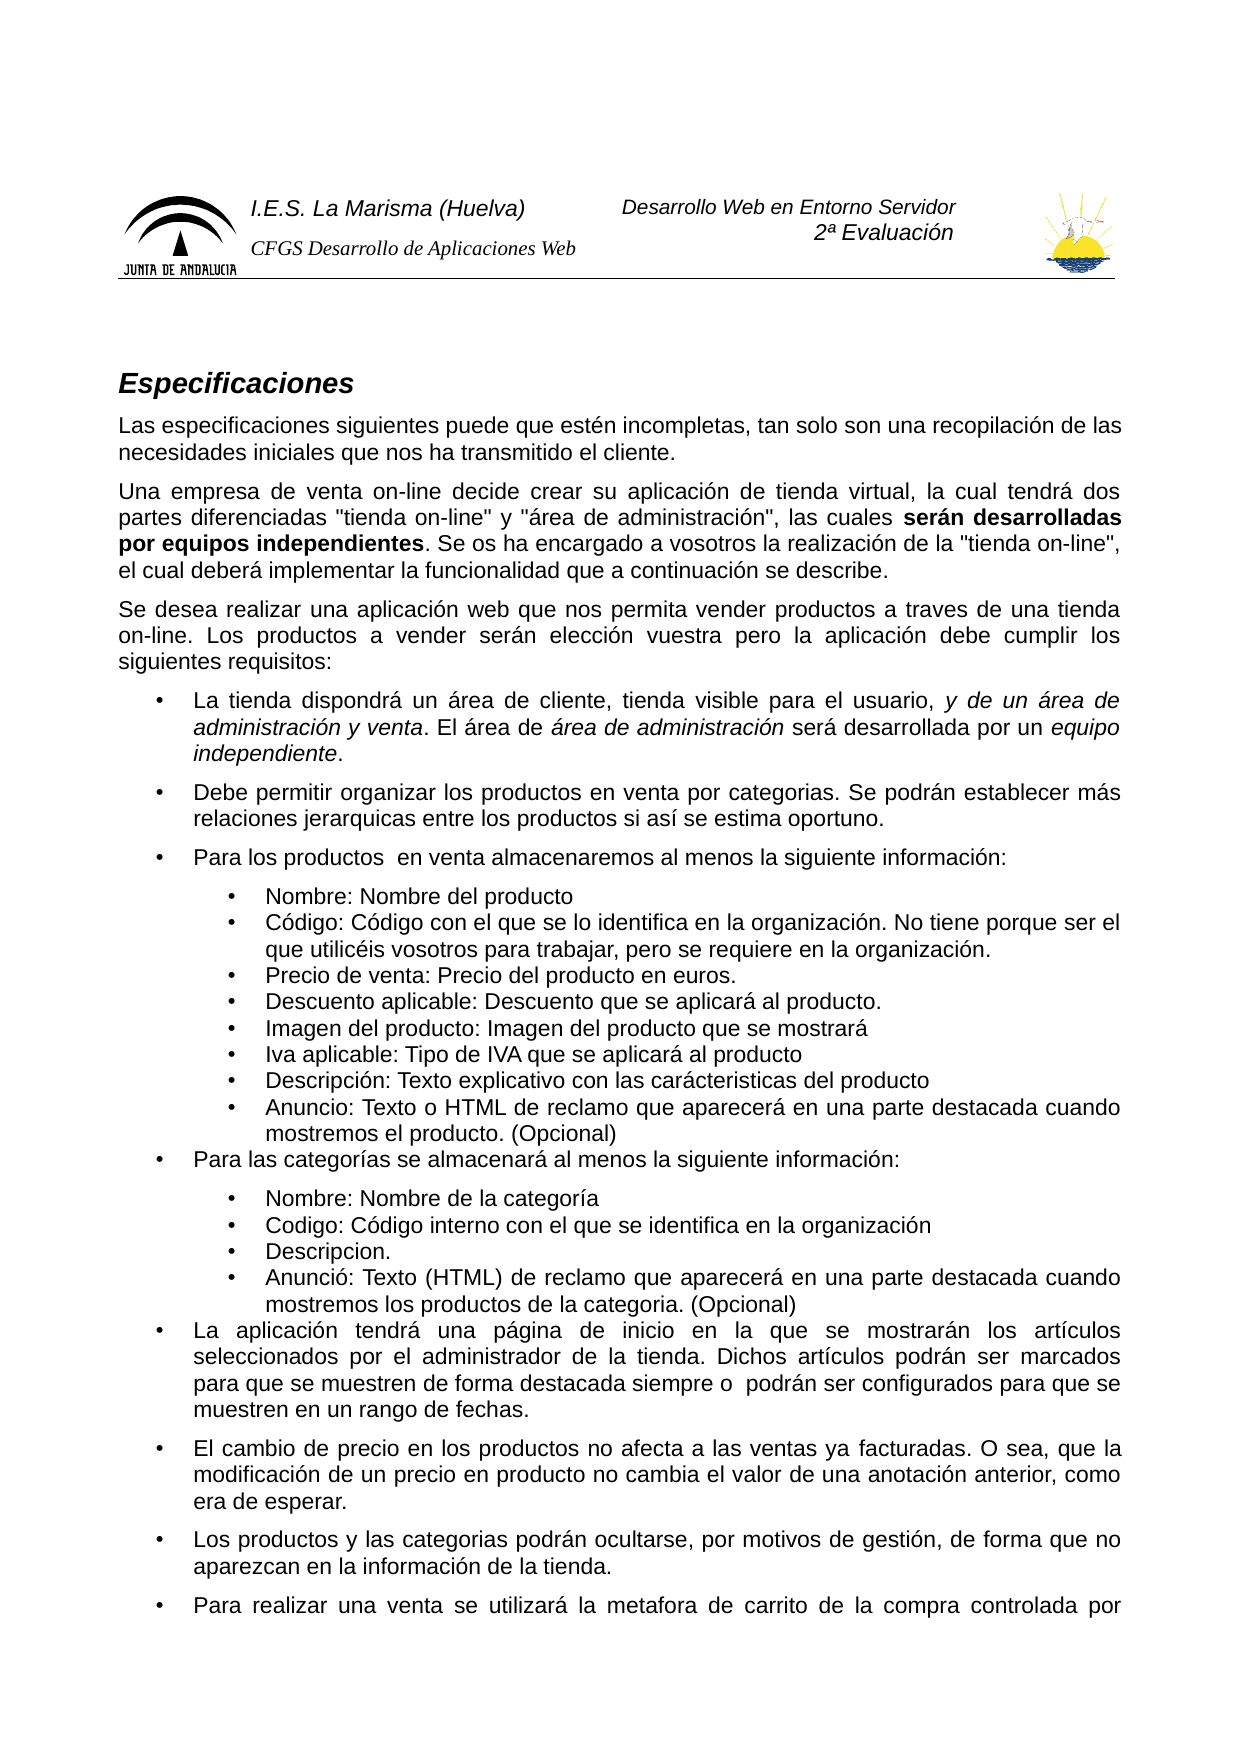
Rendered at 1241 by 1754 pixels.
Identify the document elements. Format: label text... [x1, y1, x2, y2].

picture [1043, 192, 1114, 276]
text Se desea realizar una aplicación web que nos permita vender productos a traves de una tienda on-line. Los productos a vender serán elección vuestra pero la aplicación debe cumplir los siguientes requisitos: [118, 596, 1122, 675]
list Descuento aplicable: Descuento que se aplicará al producto. [228, 988, 1122, 1014]
list El cambio de precio en los productos no afecta a las ventas ya facturadas. O sea, que la modificación de un precio en producto no cambia el valor de una anotación anterior, como era de esperar. [156, 1435, 1122, 1514]
list La aplicación tendrá una página de inicio en la que se mostrarán los artículos seleccionados por el administrador de la tienda. Dichos artículos podrán ser marcados para que se muestren de forma destacada siempre o podrán ser configurados para que se muestren en un rango de fechas. [156, 1317, 1122, 1422]
list La tienda dispondrá un área de cliente, tienda visible para el usuario, y de un área de administración y venta. El área de área de administración será desarrollada por un equipo independiente. [156, 687, 1122, 766]
list Nombre: Nombre del producto [228, 883, 1122, 909]
subtitle Especificaciones [118, 366, 1122, 400]
list Precio de venta: Precio del producto en euros. [228, 962, 1122, 988]
list Para realizar una venta se utilizará la metafora de carrito de la compra controlada por [156, 1592, 1122, 1618]
list Los productos y las categorias podrán ocultarse, por motivos de gestión, de forma que no aparezcan en la información de la tienda. [156, 1526, 1122, 1579]
list Para las categorías se almacenará al menos la siguiente información: [156, 1146, 1122, 1173]
list Codigo: Código interno con el que se identifica en la organización [228, 1212, 1122, 1238]
list Imagen del producto: Imagen del producto que se mostrará [228, 1014, 1122, 1041]
list Anuncio: Texto o HTML de reclamo que aparecerá en una parte destacada cuando mostremos el producto. (Opcional) [228, 1094, 1122, 1146]
list Código: Código con el que se lo identifica en la organización. No tiene porque ser el que utilicéis vosotros para trabajar, pero se requiere en la organización. [228, 909, 1122, 962]
text Las especificaciones siguientes puede que estén incompletas, tan solo son una recopilación de las necesidades iniciales que nos ha transmitido el cliente. [118, 412, 1122, 465]
list Anunció: Texto (HTML) de reclamo que aparecerá en una parte destacada cuando mostremos los productos de la categoria. (Opcional) [228, 1264, 1122, 1317]
list Iva aplicable: Tipo de IVA que se aplicará al producto [228, 1041, 1122, 1067]
list Descripción: Texto explicativo con las carácteristicas del producto [228, 1067, 1122, 1094]
list Nombre: Nombre de la categoría [228, 1185, 1122, 1212]
list Descripcion. [228, 1238, 1122, 1264]
text Una empresa de venta on-line decide crear su aplicación de tienda virtual, la cual tendrá dos partes diferenciadas "tienda on-line" y "área de administración", las cuales serán desarrolladas por equipos independientes. Se os ha encargado a vosotros la realización de la "tienda on-line", el cual deberá implementar la funcionalidad que a continuación se describe. [118, 478, 1122, 583]
list Para los productos en venta almacenaremos al menos la siguiente información: [156, 844, 1122, 870]
list Debe permitir organizar los productos en venta por categorias. Se podrán establecer más relaciones jerarquicas entre los productos si así se estima oportuno. [156, 779, 1122, 831]
